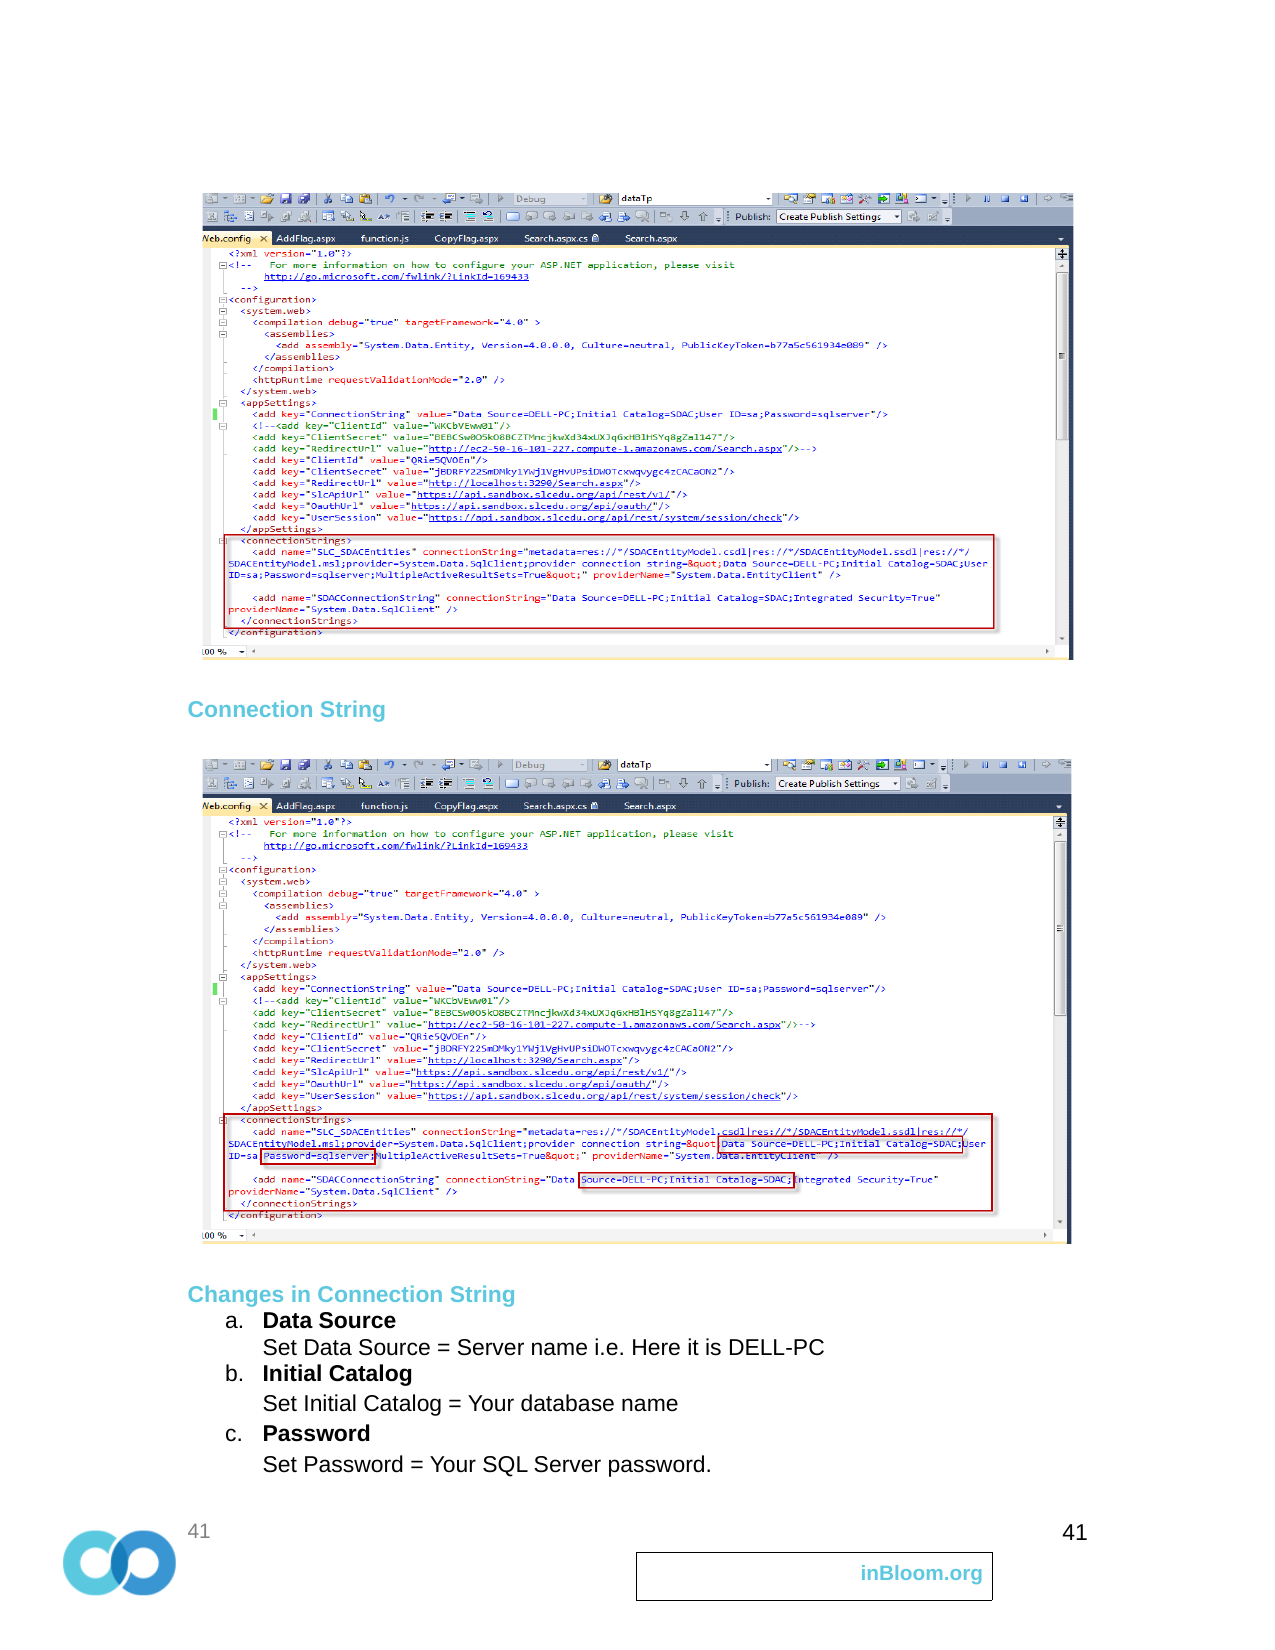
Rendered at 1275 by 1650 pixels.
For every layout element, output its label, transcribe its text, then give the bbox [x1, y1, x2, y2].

subtitle Changes in Connection String [187, 1281, 1087, 1307]
picture [53, 1518, 926, 1635]
subtitle Connection String [187, 696, 1087, 723]
list Initial Catalog Set Initial Catalog = Your database name [225, 1360, 1087, 1416]
picture [202, 193, 1074, 660]
list Password Set Password = Your SQL Server password. [225, 1420, 1087, 1477]
picture [202, 759, 1072, 1244]
list Data Source Set Data Source = Server name i.e. Here it is DELL-PC [225, 1307, 1087, 1360]
